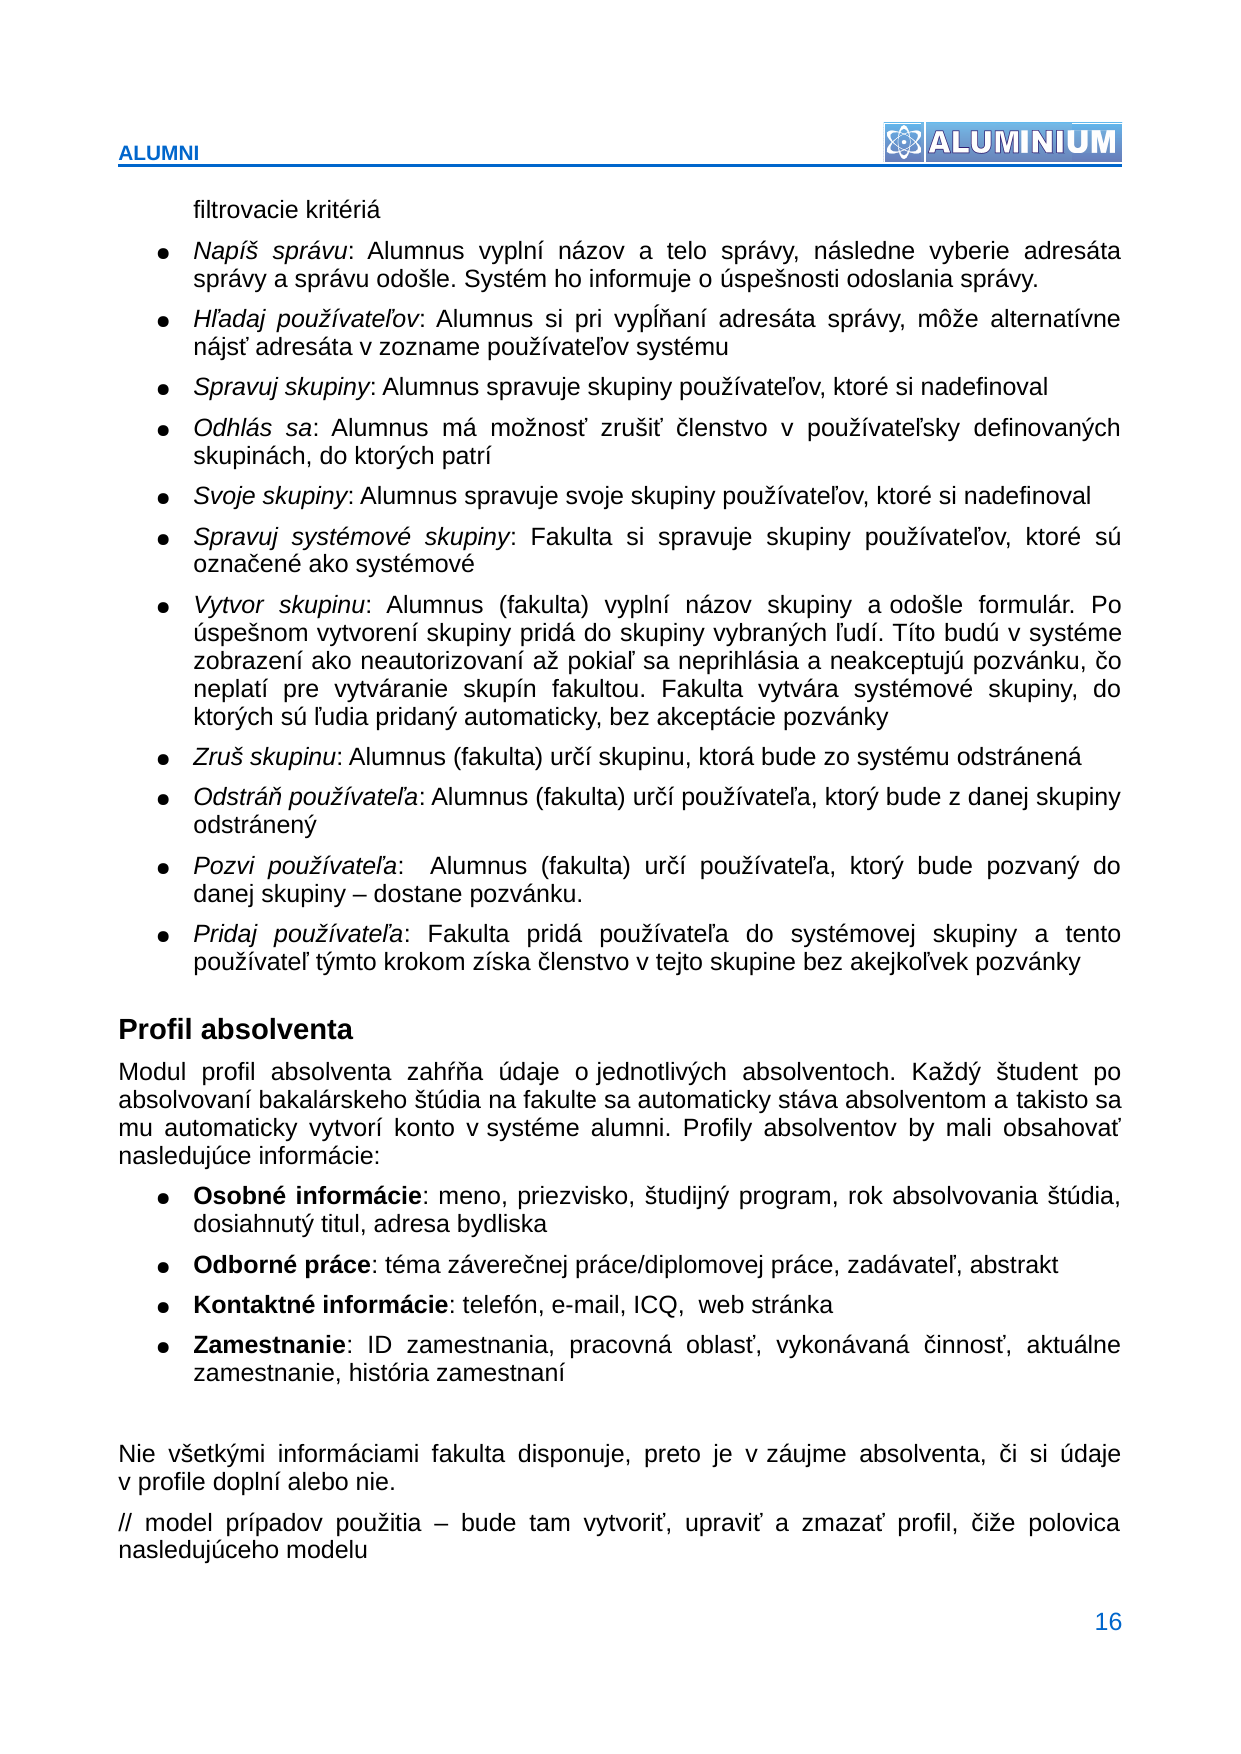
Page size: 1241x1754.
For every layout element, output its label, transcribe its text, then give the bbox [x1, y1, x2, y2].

text Nie všetkými informáciami fakulta disponuje, preto je v záujme absolventa, či si údaje v profile doplní alebo nie. [118, 1440, 1122, 1496]
list Pridaj používateľa: Fakulta pridá používateľa do systémovej skupiny a tento používateľ týmto krokom získa členstvo v tejto skupine bez akejkoľvek pozvánky [156, 920, 1122, 976]
list Napíš správu: Alumnus vyplní názov a telo správy, následne vyberie adresáta správy a správu odošle. Systém ho informuje o úspešnosti odoslania správy. [156, 237, 1122, 292]
list Pozvi používateľa: Alumnus (fakulta) určí používateľa, ktorý bude pozvaný do danej skupiny – dostane pozvánku. [156, 852, 1122, 907]
list Kontaktné informácie: telefón, e-mail, ICQ, web stránka [156, 1291, 1122, 1319]
subtitle Profil absolventa [118, 1013, 1122, 1046]
list Spravuj skupiny: Alumnus spravuje skupiny používateľov, ktoré si nadefinoval [156, 373, 1122, 401]
list Odstráň používateľa: Alumnus (fakulta) určí používateľa, ktorý bude z danej skupiny odstránený [156, 783, 1122, 839]
list Vytvor skupinu: Alumnus (fakulta) vyplní názov skupiny a odošle formulár. Po úspešnom vytvorení skupiny pridá do skupiny vybraných ľudí. Títo budú v systéme zobrazení ako neautorizovaní až pokiaľ sa neprihlásia a neakceptujú pozvánku, čo neplatí pre vytváranie skupín fakultou. Fakulta vytvára systémové skupiny, do ktorých sú ľudia pridaný automaticky, bez akceptácie pozvánky [156, 591, 1122, 730]
list Odborné práce: téma záverečnej práce/diplomovej práce, zadávateľ, abstrakt [156, 1251, 1122, 1278]
list filtrovacie kritériá [156, 196, 1122, 224]
list Svoje skupiny: Alumnus spravuje svoje skupiny používateľov, ktoré si nadefinoval [156, 482, 1122, 510]
list Spravuj systémové skupiny: Fakulta si spravuje skupiny používateľov, ktoré sú označené ako systémové [156, 522, 1122, 578]
text Modul profil absolventa zahŕňa údaje o jednotlivých absolventoch. Každý študent po absolvovaní bakalárskeho štúdia na fakulte sa automaticky stáva absolventom a takisto sa mu automaticky vytvorí konto v systéme alumni. Profily absolventov by mali obsahovať nasledujúce informácie: [118, 1058, 1122, 1170]
list Odhlás sa: Alumnus má možnosť zrušiť členstvo v používateľsky definovaných skupinách, do ktorých patrí [156, 414, 1122, 469]
text // model prípadov použitia – bude tam vytvoriť, upraviť a zmazať profil, čiže polovica nasledujúceho modelu [118, 1508, 1122, 1564]
list Osobné informácie: meno, priezvisko, študijný program, rok absolvovania štúdia, dosiahnutý titul, adresa bydliska [156, 1182, 1122, 1238]
list Hľadaj používateľov: Alumnus si pri vypĺňaní adresáta správy, môže alternatívne nájsť adresáta v zozname používateľov systému [156, 305, 1122, 361]
list Zruš skupinu: Alumnus (fakulta) určí skupinu, ktorá bude zo systému odstránená [156, 743, 1122, 771]
list Zamestnanie: ID zamestnania, pracovná oblasť, vykonávaná činnosť, aktuálne zamestnanie, história zamestnaní [156, 1331, 1122, 1387]
